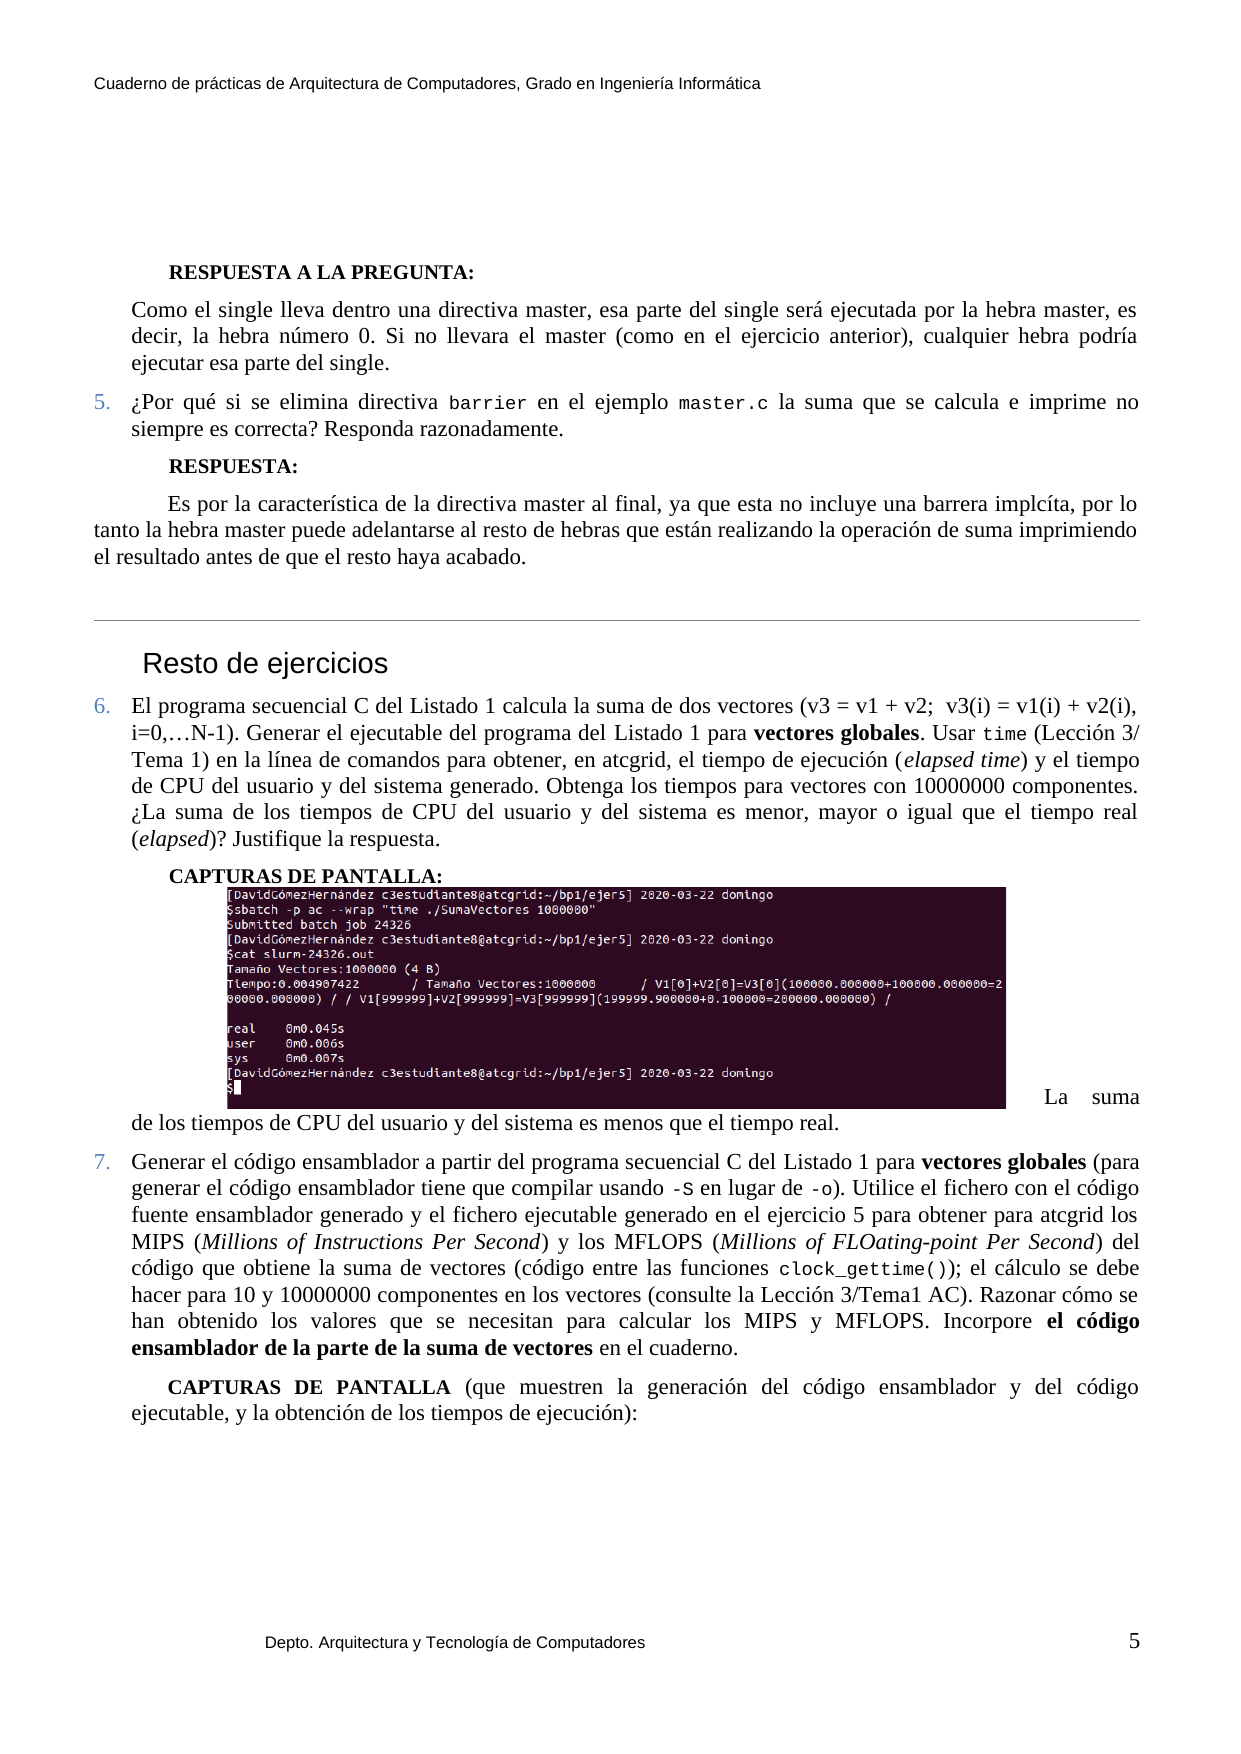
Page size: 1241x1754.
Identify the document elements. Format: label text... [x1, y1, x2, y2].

list Generar el código ensamblador a partir del programa secuencial C del Listado 1 para vectores globales (para generar el código ensamblador tiene que compilar usando -S en lugar de -o). Utilice el fichero con el código fuente ensamblador generado y el fichero ejecutable generado en el ejercicio 5 para obtener para atcgrid los MIPS (Millions of Instructions Per Second) y los MFLOPS (Millions of FLOating-point Per Second) del código que obtiene la suma de vectores (código entre las funciones clock_gettime()); el cálculo se debe hacer para 10 y 10000000 componentes en los vectores (consulte la Lección 3/Tema1 AC). Razonar cómo se han obtenido los valores que se necesitan para calcular los MIPS y MFLOPS. Incorpore el código ensamblador de la parte de la suma de vectores en el cuaderno. [94, 1148, 1140, 1360]
text CAPTURAS DE PANTALLA: [169, 863, 1140, 888]
list El programa secuencial C del Listado 1 calcula la suma de dos vectores (v3 = v1 + v2; v3(i) = v1(i) + v2(i), i=0,…N-1). Generar el ejecutable del programa del Listado 1 para vectores globales. Usar time (Lección 3/ Tema 1) en la línea de comandos para obtener, en atcgrid, el tiempo de ejecución (elapsed time) y el tiempo de CPU del usuario y del sistema generado. Obtenga los tiempos para vectores con 10000000 componentes. ¿La suma de los tiempos de CPU del usuario y del sistema es menor, mayor o igual que el tiempo real (elapsed)? Justifique la respuesta. [94, 692, 1140, 851]
subtitle Resto de ejercicios [94, 646, 1140, 680]
text Es por la característica de la directiva master al final, ya que esta no incluye una barrera implcíta, por lo tanto la hebra master puede adelantarse al resto de hebras que están realizando la operación de suma imprimiendo el resultado antes de que el resto haya acabado. [94, 490, 1140, 569]
text RESPUESTA: [169, 454, 1140, 478]
picture [227, 887, 1007, 1109]
list La suma de los tiempos de CPU del usuario y del sistema es menos que el tiempo real. [131, 1083, 1140, 1136]
text RESPUESTA A LA PREGUNTA: [169, 260, 1140, 284]
list ¿Por qué si se elimina directiva barrier en el ejemplo master.c la suma que se calcula e imprime no siempre es correcta? Responda razonadamente. [94, 388, 1140, 441]
text Como el single lleva dentro una directiva master, esa parte del single será ejecutada por la hebra master, es decir, la hebra número 0. Si no llevara el master (como en el ejercicio anterior), cualquier hebra podría ejecutar esa parte del single. [131, 296, 1140, 375]
list CAPTURAS DE PANTALLA (que muestren la generación del código ensamblador y del código ejecutable, y la obtención de los tiempos de ejecución): [94, 1373, 1140, 1425]
